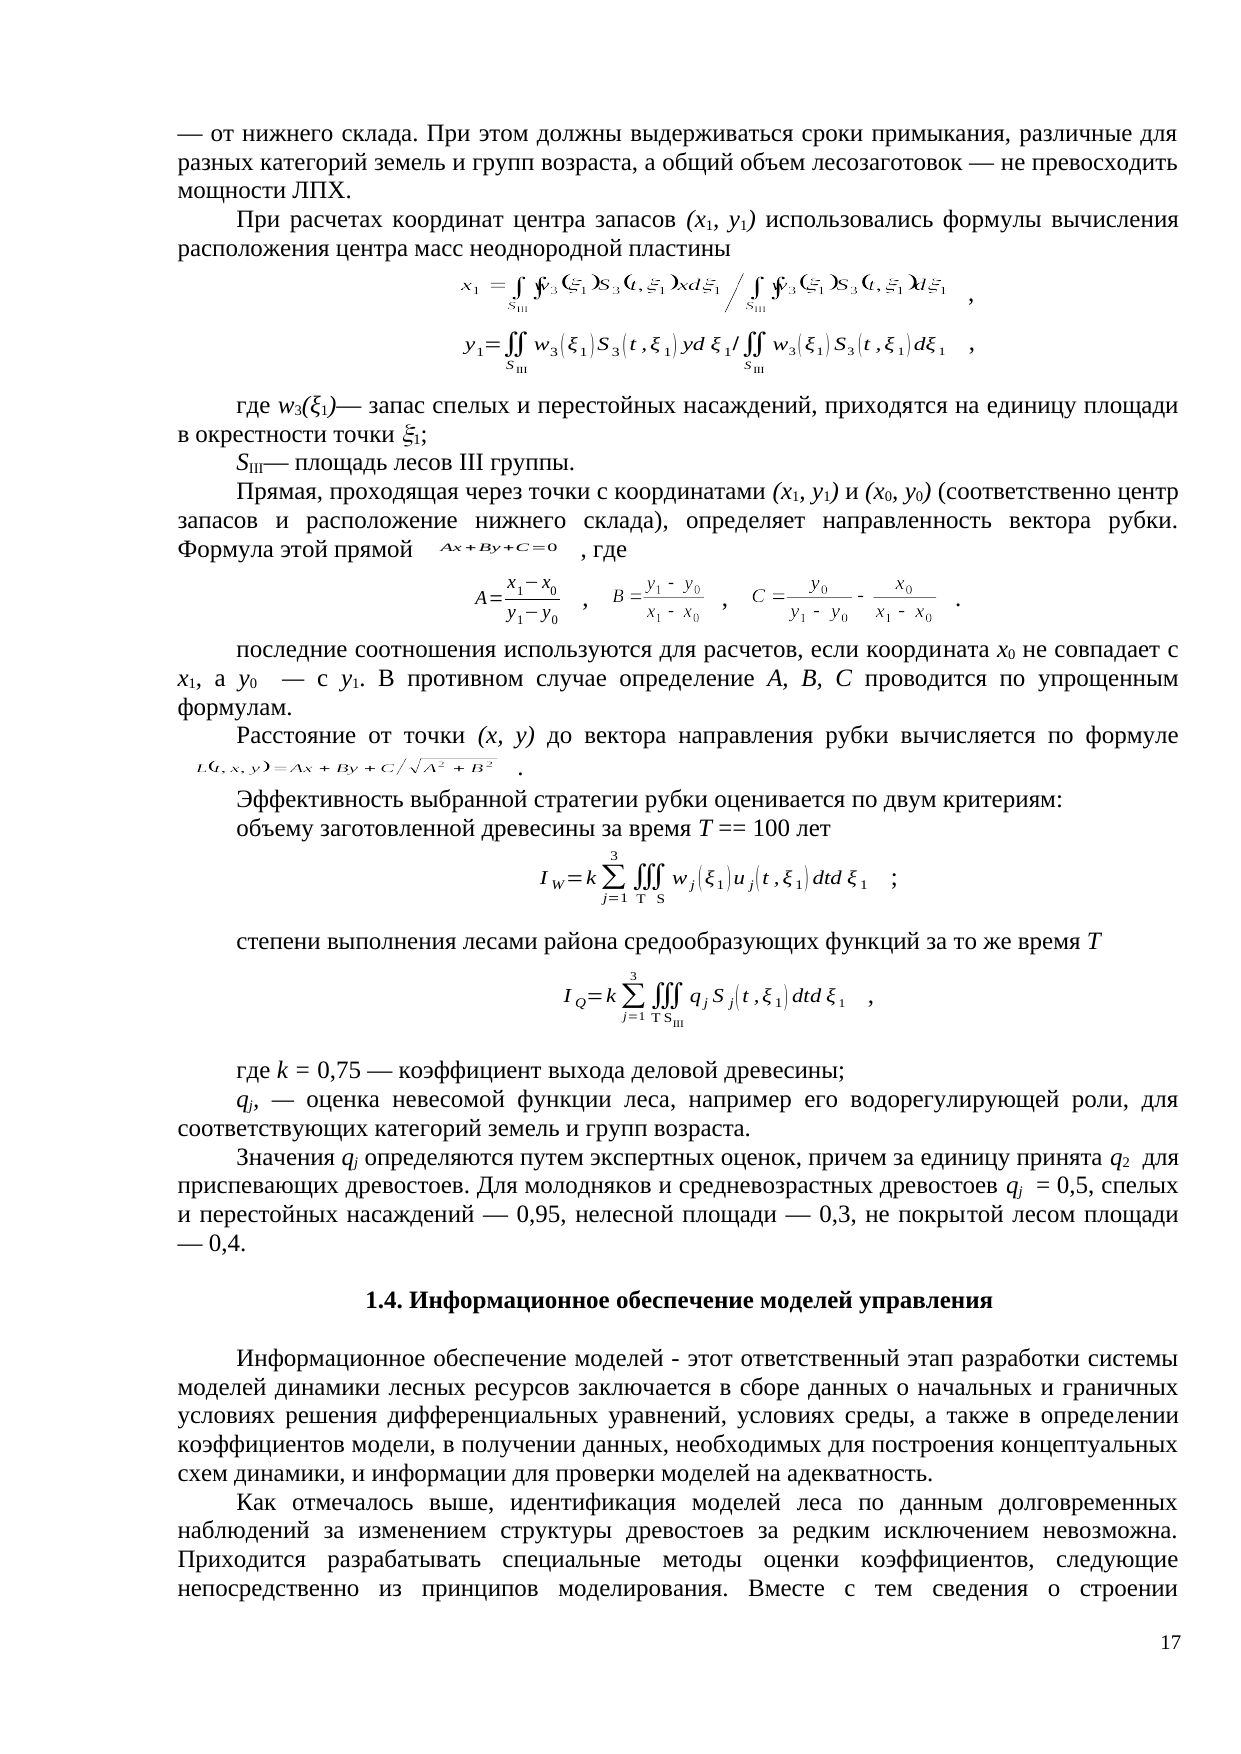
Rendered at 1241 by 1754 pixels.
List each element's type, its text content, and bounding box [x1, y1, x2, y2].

text ; [177, 842, 1179, 914]
text qj, — оценка невесомой функции леса, например его водорегулирующей роли, для соответствующих категорий земель и групп возраста. [177, 1084, 1179, 1142]
text — от нижнего склада. При этом должны выдерживаться сроки примыкания, различные для разных категорий земель и групп возраста, а общий объем лесозаготовок — не превосходить мощности ЛПХ. [177, 118, 1179, 204]
text Прямая, проходящая через точки с координатами (x1, y1) и (x0, y0) (соответственно центр запасов и расположение нижнего склада), определяет направленность вектора рубки. Формула этой прямой , где [177, 476, 1179, 562]
text , [177, 961, 1179, 1037]
text 1.4. Информационное обеспечение моделей управления [177, 1286, 1181, 1314]
text При расчетах координат центра запасов (x1, y1) использовались формулы вычисления расположения центра масс неоднородной пластины [177, 204, 1179, 262]
text , [177, 323, 1179, 384]
text объему заготовленной древесины за время Т == 100 лет [177, 813, 1179, 842]
text SIII— площадь лесов III группы. [177, 447, 1179, 476]
text Как отмечалось выше, идентификация моделей леса по данным долговременных наблюдений за изменением структуры древостоев за редким исключением невозможна. Приходится разрабатывать специальные методы оценки коэффициентов, следующие непосред­ственно из принципов моделирования. Вместе с тем сведения о строении [177, 1487, 1179, 1602]
text , [177, 262, 1179, 323]
text где k = 0,75 — коэффициент выхода деловой древесины; [177, 1056, 1179, 1084]
text где w3(ξ1)— запас спелых и перестойных насаждений, приходя­тся на единицу площади в окрестности точки 1; [177, 390, 1179, 447]
text Информационное обеспечение моделей - этот ответственный этап разработки системы моделей динамики лесных ресурсов заключа­ется в сборе данных о начальных и граничных условиях решения дифференциальных уравнений, условиях среды, а также в опреде­лении коэффициентов модели, в получении данных, необходимых для построения концептуальных схем динамики, и информации для проверки моделей на адекватность. [177, 1343, 1179, 1487]
text Расстояние от точки (х, у) до вектора направления рубки вы­числяется по формуле . [177, 720, 1179, 784]
text Эффективность выбранной стратегии рубки оценивается по двум критериям: [177, 784, 1179, 813]
text , , . [177, 562, 1179, 634]
text последние соотношения используются для расчетов, если коорди­ната x0 не совпадает с x1, а y0 — с y1. В противном случае опреде­ление А, В, С проводится по упрощенным формулам. [177, 634, 1179, 720]
text Значения qj определяются путем экспертных оценок, причем за единицу принята q2 для приспевающих древостоев. Для молодняков и средневозрастных древостоев qj = 0,5, спелых и пере­стойных насаждений — 0,95, нелесной площади — 0,3, не покры­той лесом площади — 0,4. [177, 1142, 1179, 1257]
text степени выполнения лесами района средообразующих функ­ций за то же время Т [177, 926, 1179, 955]
